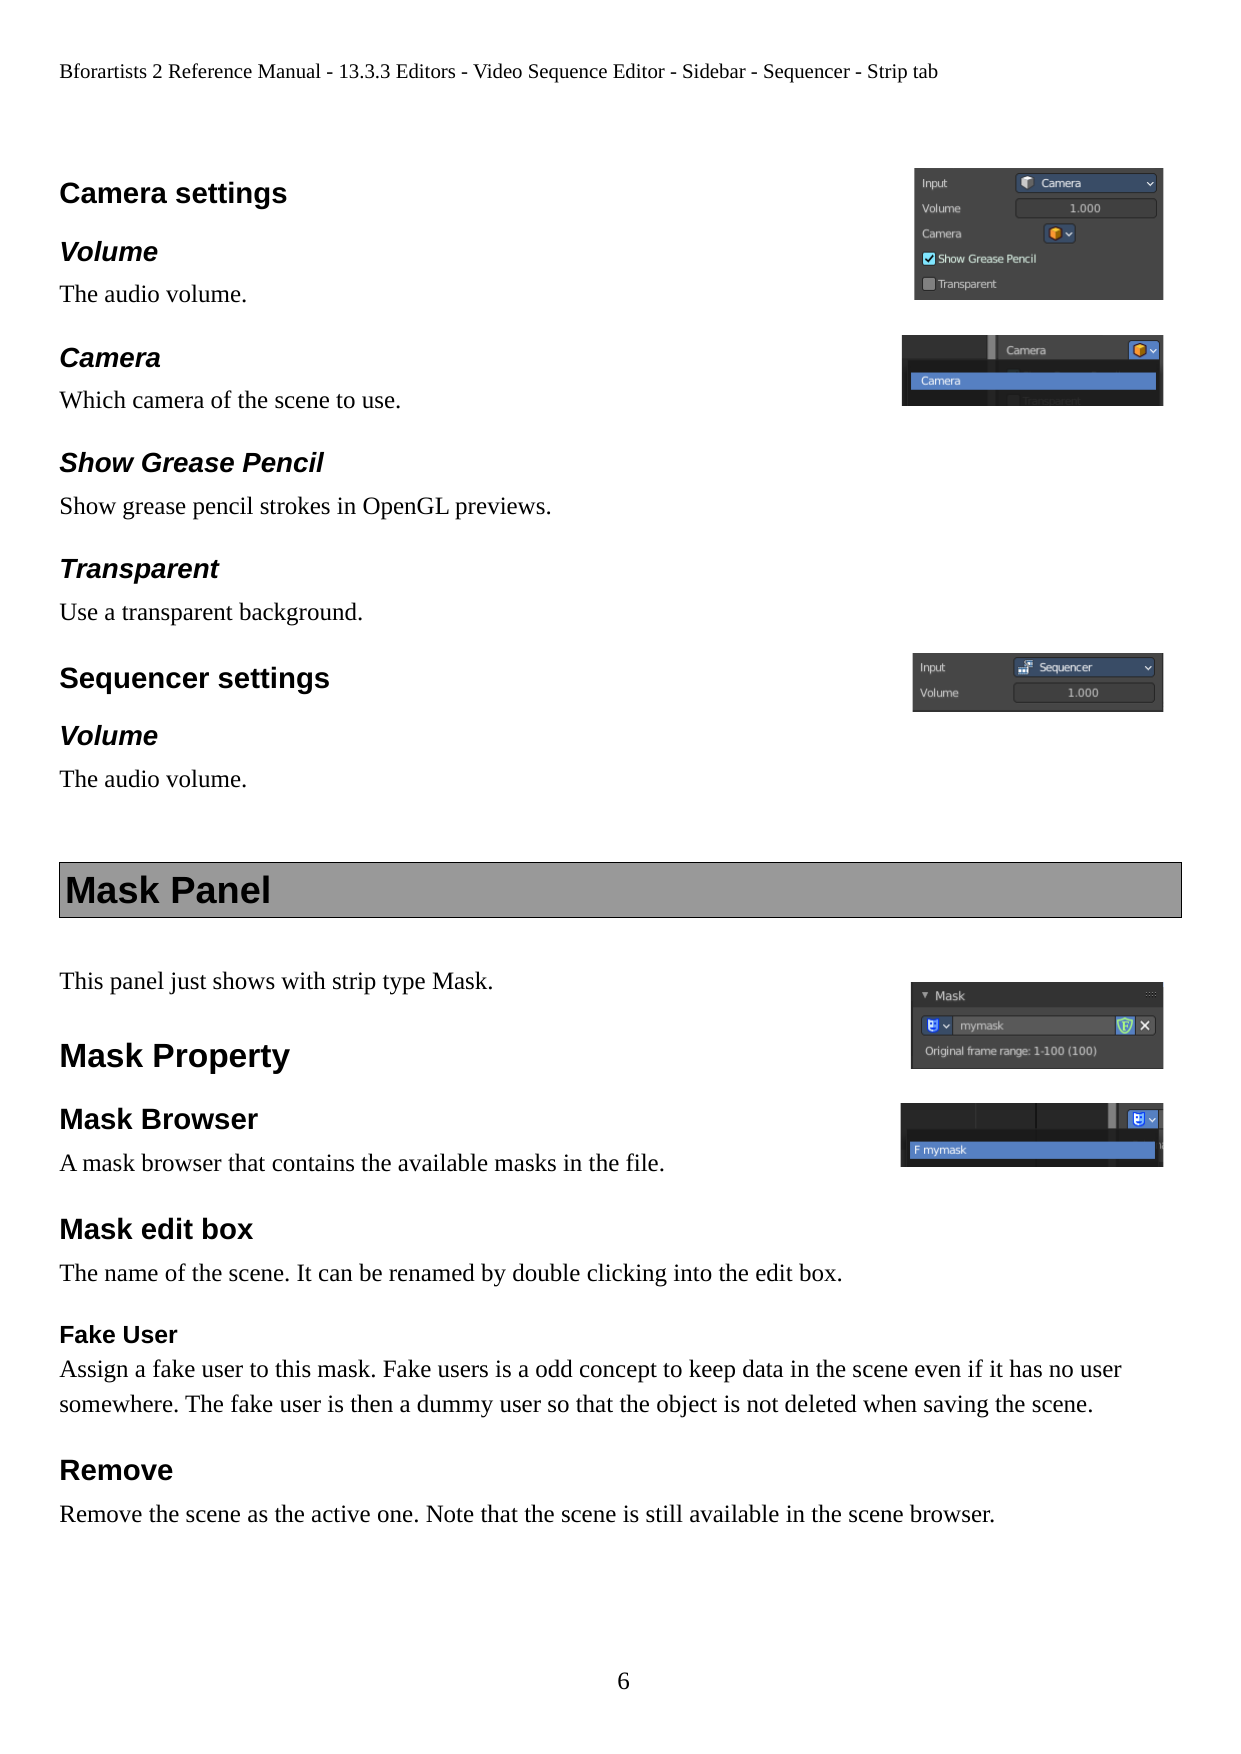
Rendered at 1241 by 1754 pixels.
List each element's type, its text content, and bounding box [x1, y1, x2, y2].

subtitle [1164, 235, 1181, 267]
subtitle Volume [59, 235, 914, 267]
subtitle Sequencer settings [59, 661, 912, 694]
picture [900, 1103, 1164, 1167]
text Remove the scene as the active one. Note that the scene is still available in the scene browser. [59, 1499, 1181, 1528]
table_header Mask Panel [60, 863, 1181, 917]
picture [914, 168, 1164, 300]
picture [901, 335, 1164, 406]
text Assign a fake user to this mask. Fake users is a odd concept to keep data in the scene even if it has no user somewhere. The fake user is then a dummy user so that the object is not deleted when saving the scene. [59, 1354, 1181, 1418]
subtitle Camera settings [59, 176, 914, 210]
text Show grease pencil strokes in OpenGL previews. [59, 491, 1181, 520]
picture [912, 653, 1164, 712]
subtitle Mask edit box [59, 1212, 1181, 1246]
text The name of the scene. It can be renamed by double clicking into the edit box. [59, 1258, 1181, 1287]
subtitle Camera [59, 341, 901, 373]
subtitle [1164, 341, 1181, 373]
subtitle Transparent [59, 553, 1181, 585]
subtitle Fake User [59, 1320, 1181, 1348]
subtitle Mask Browser [59, 1102, 1181, 1136]
subtitle [1164, 176, 1181, 210]
picture [910, 982, 1164, 1069]
text Use a transparent background. [59, 597, 1181, 626]
text The audio volume. [59, 764, 1181, 793]
subtitle [1164, 661, 1181, 694]
text Which camera of the scene to use. [59, 385, 1181, 414]
subtitle Show Grease Pencil [59, 447, 1181, 479]
subtitle Mask Property [59, 1036, 1181, 1075]
text A mask browser that contains the available masks in the file. [59, 1148, 1181, 1177]
text The audio volume. [59, 279, 1181, 308]
text This panel just shows with strip type Mask. [59, 966, 1181, 995]
subtitle Remove [59, 1453, 1181, 1486]
subtitle Volume [59, 719, 1181, 751]
